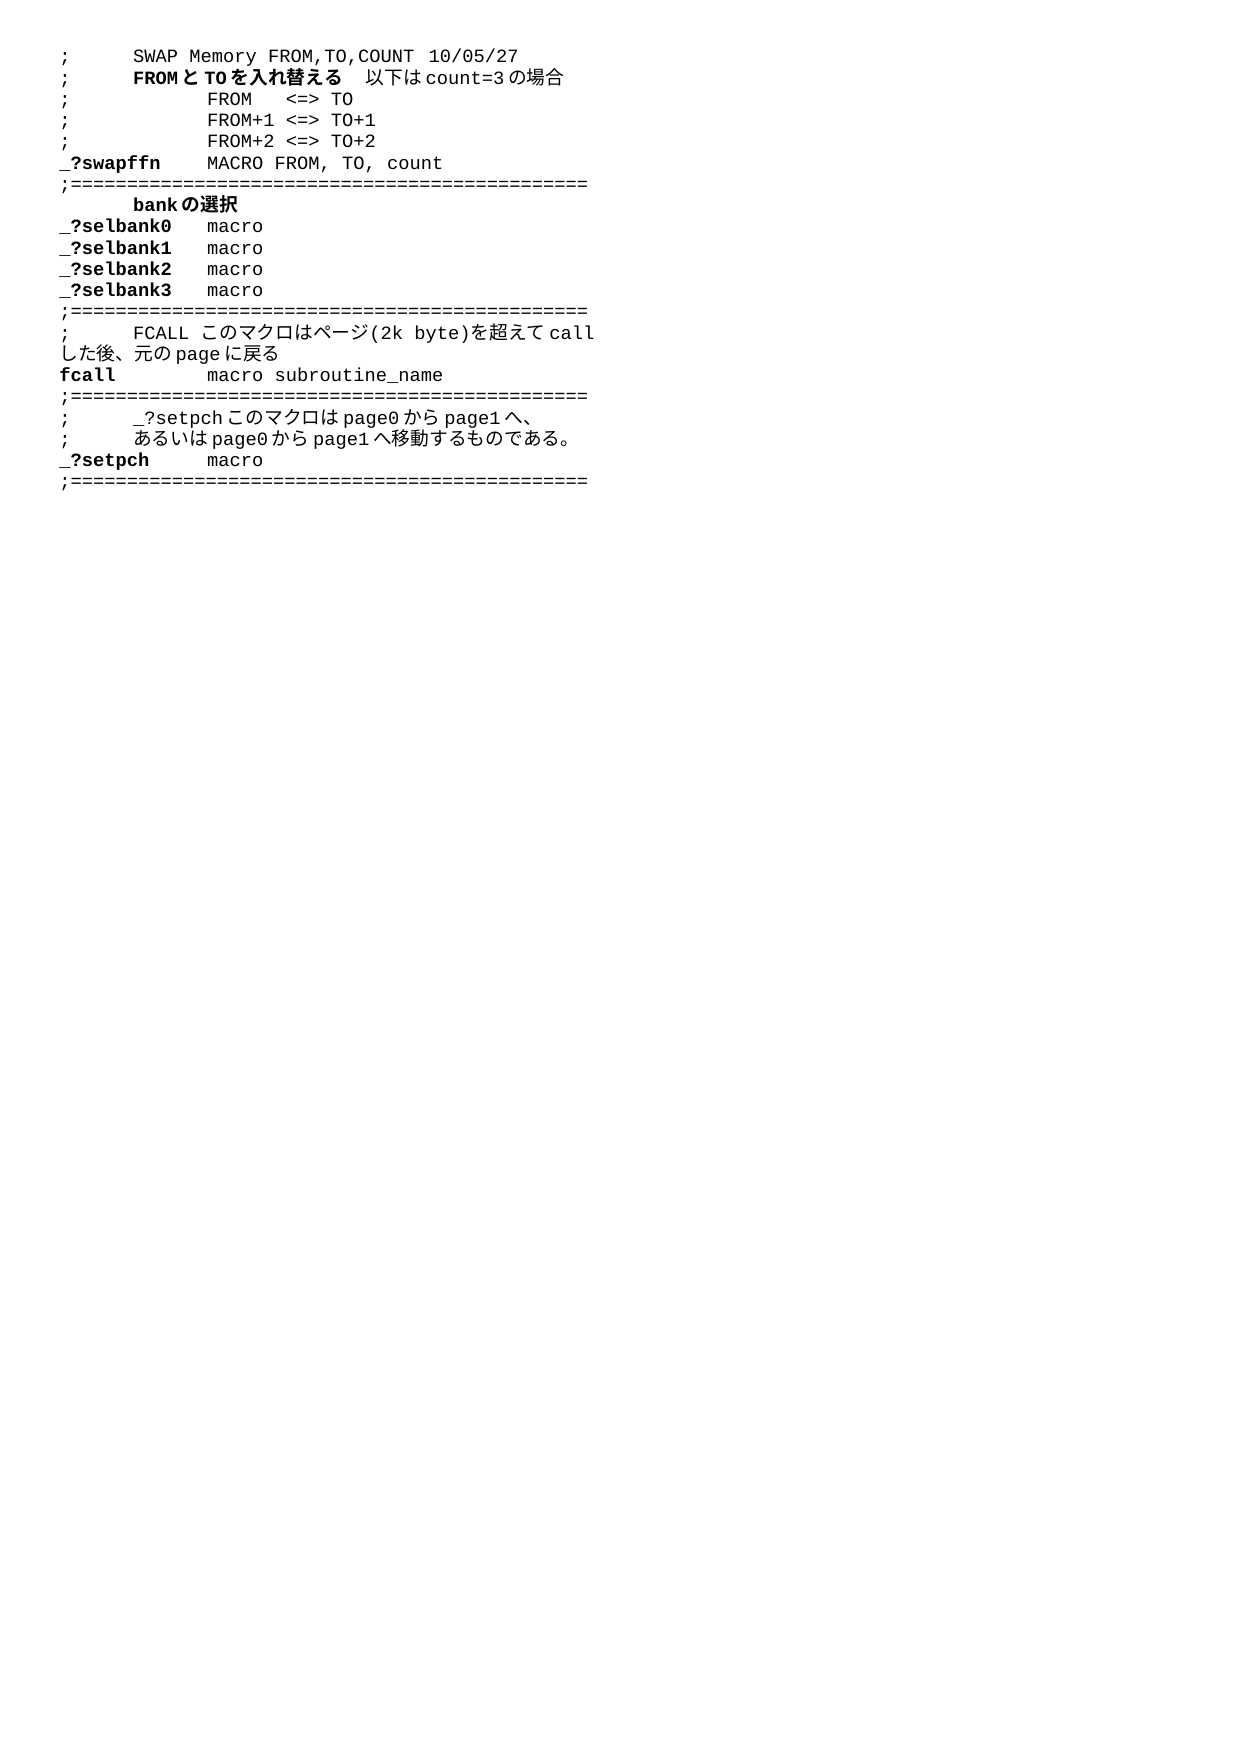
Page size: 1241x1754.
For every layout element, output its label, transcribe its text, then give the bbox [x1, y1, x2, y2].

text ; SWAP Memory FROM,TO,COUNT 10/05/27 [59, 47, 614, 68]
text ; FROMとTOを入れ替える 以下はcount=3の場合 [59, 68, 614, 90]
text fcall macro subroutine_name [59, 366, 614, 387]
text _?setpch macro [59, 451, 614, 472]
text ;============================================== [59, 175, 614, 196]
text ; FCALL このマクロはページ(2k byte)を超えてcallした後、元のpageに戻る [59, 323, 614, 366]
text ;============================================== [59, 472, 614, 493]
text _?selbank2 macro [59, 260, 614, 281]
text ;============================================== [59, 387, 614, 408]
text bankの選択 [59, 196, 614, 217]
text ; あるいはpage0からpage1へ移動するものである。 [59, 430, 614, 451]
text _?selbank3 macro [59, 281, 614, 302]
text _?selbank1 macro [59, 238, 614, 260]
text ; _?setpchこのマクロはpage0からpage1へ、 [59, 408, 614, 430]
text ; FROM+2 <=> TO+2 [59, 132, 614, 153]
text ;============================================== [59, 302, 614, 323]
text ; FROM+1 <=> TO+1 [59, 111, 614, 132]
text _?selbank0 macro [59, 217, 614, 238]
text ; FROM <=> TO [59, 90, 614, 111]
text _?swapffn MACRO FROM, TO, count [59, 153, 614, 175]
